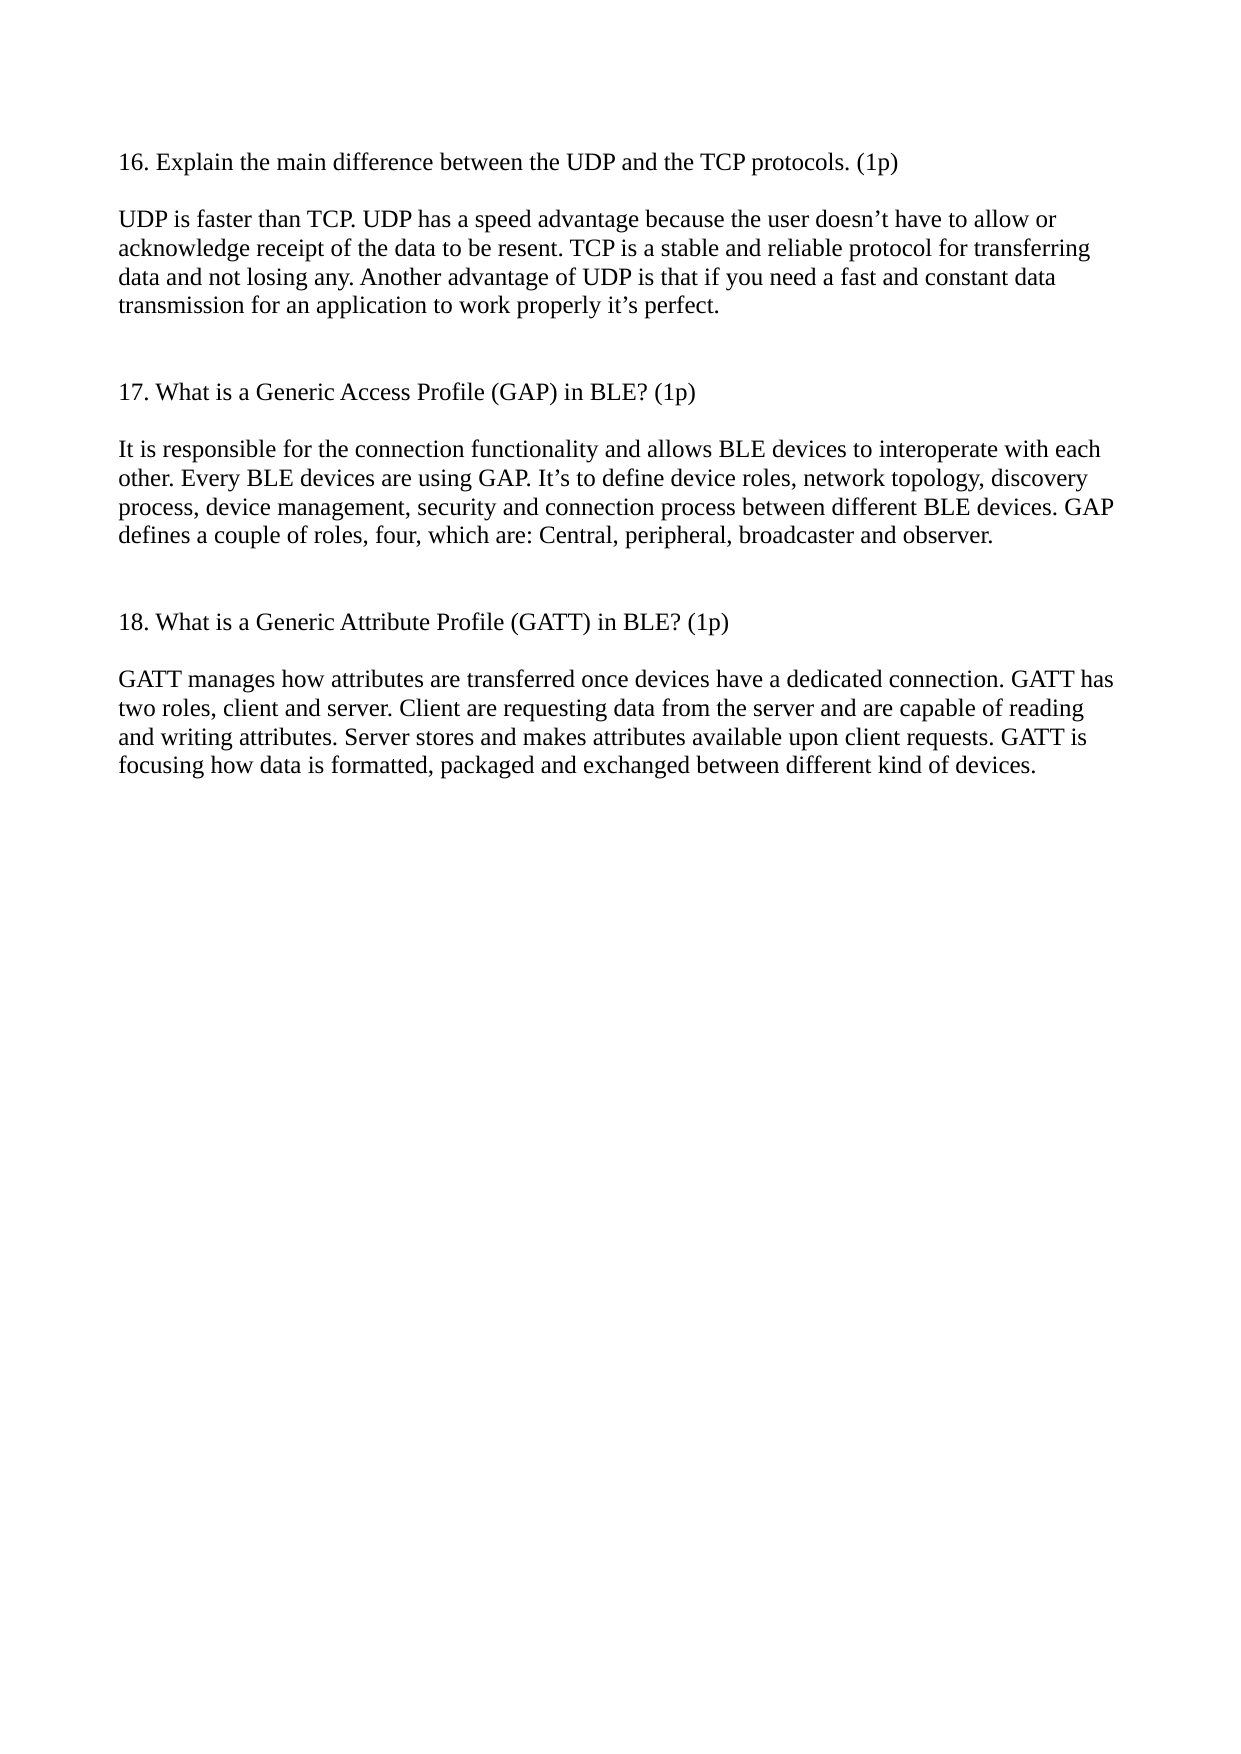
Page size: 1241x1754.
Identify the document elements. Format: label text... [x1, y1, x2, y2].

text UDP is faster than TCP. UDP has a speed advantage because the user doesn’t have to allow or acknowledge receipt of the data to be resent. TCP is a stable and reliable protocol for transferring data and not losing any. Another advantage of UDP is that if you need a fast and constant data transmission for an application to work properly it’s perfect. 17. What is a Generic Access Profile (GAP) in BLE? (1p) [118, 176, 1122, 406]
text It is responsible for the connection functionality and allows BLE devices to interoperate with each other. Every BLE devices are using GAP. It’s to define device roles, network topology, discovery process, device management, security and connection process between different BLE devices. GAP defines a couple of roles, four, which are: Central, peripheral, broadcaster and observer. [118, 406, 1122, 549]
text 16. Explain the main difference between the UDP and the TCP protocols. (1p) [118, 118, 1122, 176]
text 18. What is a Generic Attribute Profile (GATT) in BLE? (1p) GATT manages how attributes are transferred once devices have a dedicated connection. GATT has two roles, client and server. Client are requesting data from the server and are capable of reading and writing attributes. Server stores and makes attributes available upon client requests. GATT is focusing how data is formatted, packaged and exchanged between different kind of devices. [118, 578, 1122, 779]
